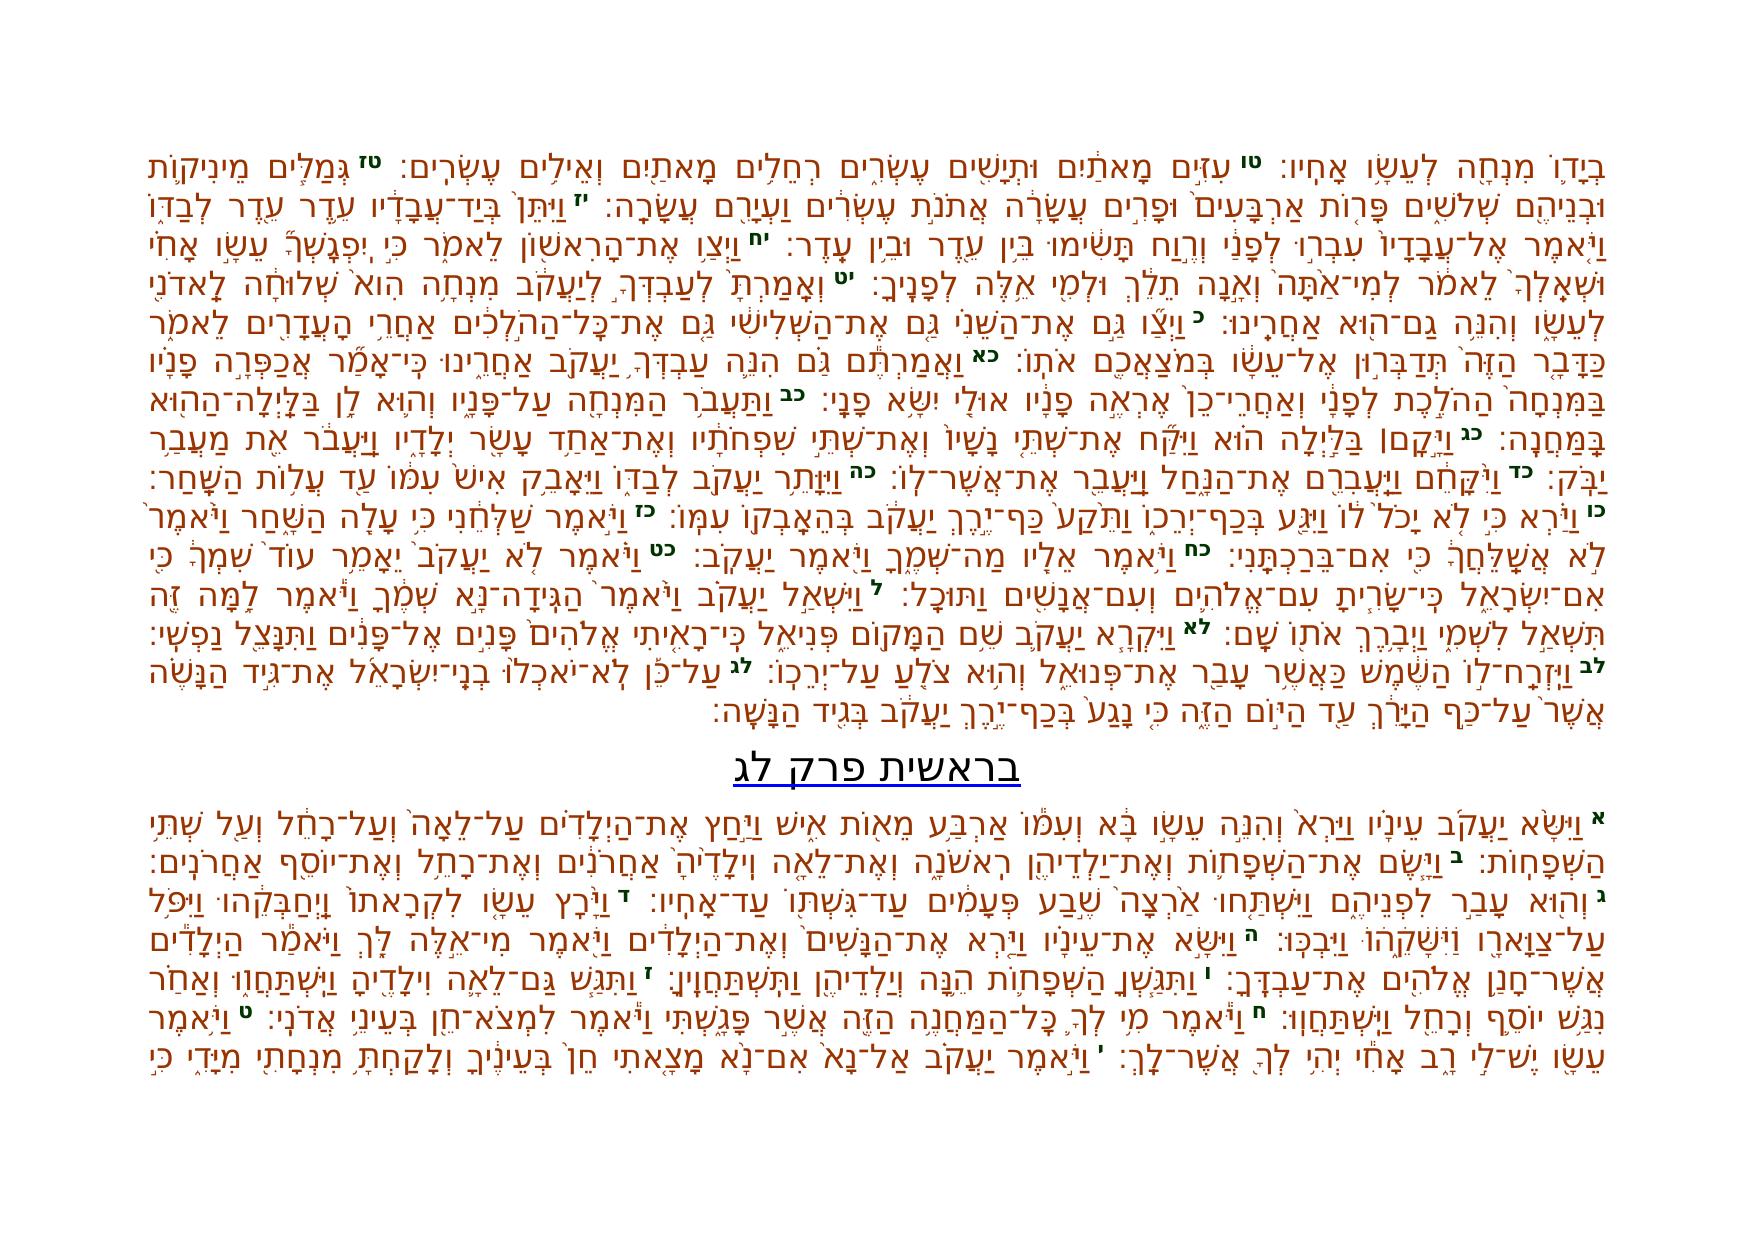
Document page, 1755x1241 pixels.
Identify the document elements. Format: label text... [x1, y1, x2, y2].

text בְיָד֛וֹ מִנְחָ֖ה לְעֵשָׂ֥ו אָחִֽיו׃ טו עִזִּ֣ים מָאתַ֔יִם וּתְיָשִׁ֖ים עֶשְׂרִ֑ים רְחֵלִ֥ים מָאתַ֖יִם וְאֵילִ֥ים עֶשְׂרִֽים׃ טז גְּמַלִּ֧ים מֵינִיק֛וֹת וּבְנֵיהֶ֖ם שְׁלֹשִׁ֑ים פָּר֤וֹת אַרְבָּעִים֙ וּפָרִ֣ים עֲשָׂרָ֔ה אֲתֹנֹ֣ת עֶשְׂרִ֔ים וַעְיָרִ֖ם עֲשָׂרָֽה׃ יז וַיִּתֵּן֙ בְּיַד־עֲבָדָ֔יו עֵ֥דֶר עֵ֖דֶר לְבַדּ֑וֹ וַיֹּ֤אמֶר אֶל־עֲבָדָיו֙ עִבְר֣וּ לְפָנַ֔י וְרֶ֣וַח תָּשִׂ֔ימוּ בֵּ֥ין עֵ֖דֶר וּבֵ֥ין עֵֽדֶר׃ יח וַיְצַ֥ו אֶת־הָרִאשׁ֖וֹן לֵאמֹ֑ר כִּ֣י יִֽפְגׇשְׁךָ֞ עֵשָׂ֣ו אָחִ֗י וּשְׁאֵֽלְךָ֙ לֵאמֹ֔ר לְמִי־אַ֙תָּה֙ וְאָ֣נָה תֵלֵ֔ךְ וּלְמִ֖י אֵ֥לֶּה לְפָנֶֽיךָ׃ יט וְאָֽמַרְתָּ֙ לְעַבְדְּךָ֣ לְיַעֲקֹ֔ב מִנְחָ֥ה הִוא֙ שְׁלוּחָ֔ה לַֽאדֹנִ֖י לְעֵשָׂ֑ו וְהִנֵּ֥ה גַם־ה֖וּא אַחֲרֵֽינוּ׃ כ וַיְצַ֞ו גַּ֣ם אֶת־הַשֵּׁנִ֗י גַּ֚ם אֶת־הַשְּׁלִישִׁ֔י גַּ֚ם אֶת־כׇּל־הַהֹ֣לְכִ֔ים אַחֲרֵ֥י הָעֲדָרִ֖ים לֵאמֹ֑ר כַּדָּבָ֤ר הַזֶּה֙ תְּדַבְּר֣וּן אֶל־עֵשָׂ֔ו בְּמֹצַאֲכֶ֖ם אֹתֽוֹ׃ כא וַאֲמַרְתֶּ֕ם גַּ֗ם הִנֵּ֛ה עַבְדְּךָ֥ יַעֲקֹ֖ב אַחֲרֵ֑ינוּ כִּֽי־אָמַ֞ר אֲכַפְּרָ֣ה פָנָ֗יו בַּמִּנְחָה֙ הַהֹלֶ֣כֶת לְפָנָ֔י וְאַחֲרֵי־כֵן֙ אֶרְאֶ֣ה פָנָ֔יו אוּלַ֖י יִשָּׂ֥א פָנָֽי׃ כב וַתַּעֲבֹ֥ר הַמִּנְחָ֖ה עַל־פָּנָ֑יו וְה֛וּא לָ֥ן בַּלַּֽיְלָה־הַה֖וּא בַּֽמַּחֲנֶֽה׃ כג וַיָּ֣קׇם׀ בַּלַּ֣יְלָה ה֗וּא וַיִּקַּ֞ח אֶת־שְׁתֵּ֤י נָשָׁיו֙ וְאֶת־שְׁתֵּ֣י שִׁפְחֹתָ֔יו וְאֶת־אַחַ֥ד עָשָׂ֖ר יְלָדָ֑יו וַֽיַּעֲבֹ֔ר אֵ֖ת מַעֲבַ֥ר יַבֹּֽק׃ כד וַיִּ֨קָּחֵ֔ם וַיַּֽעֲבִרֵ֖ם אֶת־הַנָּ֑חַל וַֽיַּעֲבֵ֖ר אֶת־אֲשֶׁר־לֽוֹ׃ כה וַיִּוָּתֵ֥ר יַעֲקֹ֖ב לְבַדּ֑וֹ וַיֵּאָבֵ֥ק אִישׁ֙ עִמּ֔וֹ עַ֖ד עֲל֥וֹת הַשָּֽׁחַר׃ כו וַיַּ֗רְא כִּ֣י לֹ֤א יָכֹל֙ ל֔וֹ וַיִּגַּ֖ע בְּכַף־יְרֵכ֑וֹ וַתֵּ֙קַע֙ כַּף־יֶ֣רֶךְ יַעֲקֹ֔ב בְּהֵאָֽבְק֖וֹ עִמּֽוֹ׃ כז וַיֹּ֣אמֶר שַׁלְּחֵ֔נִי כִּ֥י עָלָ֖ה הַשָּׁ֑חַר וַיֹּ֙אמֶר֙ לֹ֣א אֲשַֽׁלֵּחֲךָ֔ כִּ֖י אִם־בֵּרַכְתָּֽנִי׃ כח וַיֹּ֥אמֶר אֵלָ֖יו מַה־שְּׁמֶ֑ךָ וַיֹּ֖אמֶר יַעֲקֹֽב׃ כט וַיֹּ֗אמֶר לֹ֤א יַעֲקֹב֙ יֵאָמֵ֥ר עוֹד֙ שִׁמְךָ֔ כִּ֖י אִם־יִשְׂרָאֵ֑ל כִּֽי־שָׂרִ֧יתָ עִם־אֱלֹהִ֛ים וְעִם־אֲנָשִׁ֖ים וַתּוּכָֽל׃ ל וַיִּשְׁאַ֣ל יַעֲקֹ֗ב וַיֹּ֙אמֶר֙ הַגִּֽידָה־נָּ֣א שְׁמֶ֔ךָ וַיֹּ֕אמֶר לָ֥מָּה זֶּ֖ה תִּשְׁאַ֣ל לִשְׁמִ֑י וַיְבָ֥רֶךְ אֹת֖וֹ שָֽׁם׃ לא וַיִּקְרָ֧א יַעֲקֹ֛ב שֵׁ֥ם הַמָּק֖וֹם פְּנִיאֵ֑ל כִּֽי־רָאִ֤יתִי אֱלֹהִים֙ פָּנִ֣ים אֶל־פָּנִ֔ים וַתִּנָּצֵ֖ל נַפְשִֽׁי׃ לב וַיִּֽזְרַֽח־ל֣וֹ הַשֶּׁ֔מֶשׁ כַּאֲשֶׁ֥ר עָבַ֖ר אֶת־פְּנוּאֵ֑ל וְה֥וּא צֹלֵ֖עַ עַל־יְרֵכֽוֹ׃ לג עַל־כֵּ֡ן לֹֽא־יֹאכְל֨וּ בְנֵֽי־יִשְׂרָאֵ֜ל אֶת־גִּ֣יד הַנָּשֶׁ֗ה אֲשֶׁר֙ עַל־כַּ֣ף הַיָּרֵ֔ךְ עַ֖ד הַיּ֣וֹם הַזֶּ֑ה כִּ֤י נָגַע֙ בְּכַף־יֶ֣רֶךְ יַעֲקֹ֔ב בְּגִ֖יד הַנָּשֶֽׁה׃ [148, 148, 1606, 731]
text בראשית פרק לג [148, 743, 1606, 792]
text א וַיִּשָּׂ֨א יַעֲקֹ֜ב עֵינָ֗יו וַיַּרְא֙ וְהִנֵּ֣ה עֵשָׂ֣ו בָּ֔א וְעִמּ֕וֹ אַרְבַּ֥ע מֵא֖וֹת אִ֑ישׁ וַיַּ֣חַץ אֶת־הַיְלָדִ֗ים עַל־לֵאָה֙ וְעַל־רָחֵ֔ל וְעַ֖ל שְׁתֵּ֥י הַשְּׁפָחֽוֹת׃ ב וַיָּ֧שֶׂם אֶת־הַשְּׁפָח֛וֹת וְאֶת־יַלְדֵיהֶ֖ן רִֽאשֹׁנָ֑ה וְאֶת־לֵאָ֤ה וִֽילָדֶ֙יהָ֙ אַחֲרֹנִ֔ים וְאֶת־רָחֵ֥ל וְאֶת־יוֹסֵ֖ף אַחֲרֹנִֽים׃ ג וְה֖וּא עָבַ֣ר לִפְנֵיהֶ֑ם וַיִּשְׁתַּ֤חוּ אַ֙רְצָה֙ שֶׁ֣בַע פְּעָמִ֔ים עַד־גִּשְׁתּ֖וֹ עַד־אָחִֽיו׃ ד וַיָּ֨רׇץ עֵשָׂ֤ו לִקְרָאתוֹ֙ וַֽיְחַבְּקֵ֔הוּ וַיִּפֹּ֥ל עַל־צַוָּארָ֖ו וַׄיִּׄשָּׁׄקֵ֑ׄהׄוּׄ וַיִּבְכּֽוּ׃ ה וַיִּשָּׂ֣א אֶת־עֵינָ֗יו וַיַּ֤רְא אֶת־הַנָּשִׁים֙ וְאֶת־הַיְלָדִ֔ים וַיֹּ֖אמֶר מִי־אֵ֣לֶּה לָּ֑ךְ וַיֹּאמַ֕ר הַיְלָדִ֕ים אֲשֶׁר־חָנַ֥ן אֱלֹהִ֖ים אֶת־עַבְדֶּֽךָ׃ ו וַתִּגַּ֧שְׁןָ הַשְּׁפָח֛וֹת הֵ֥נָּה וְיַלְדֵיהֶ֖ן וַתִּֽשְׁתַּחֲוֶֽיןָ׃ ז וַתִּגַּ֧שׁ גַּם־לֵאָ֛ה וִילָדֶ֖יהָ וַיִּֽשְׁתַּחֲו֑וּ וְאַחַ֗ר נִגַּ֥שׁ יוֹסֵ֛ף וְרָחֵ֖ל וַיִּֽשְׁתַּחֲוֽוּ׃ ח וַיֹּ֕אמֶר מִ֥י לְךָ֛ כׇּל־הַמַּחֲנֶ֥ה הַזֶּ֖ה אֲשֶׁ֣ר פָּגָ֑שְׁתִּי וַיֹּ֕אמֶר לִמְצֹא־חֵ֖ן בְּעֵינֵ֥י אֲדֹנִֽי׃ ט וַיֹּ֥אמֶר עֵשָׂ֖ו יֶשׁ־לִ֣י רָ֑ב אָחִ֕י יְהִ֥י לְךָ֖ אֲשֶׁר־לָֽךְ׃ י וַיֹּ֣אמֶר יַעֲקֹ֗ב אַל־נָא֙ אִם־נָ֨א מָצָ֤אתִי חֵן֙ בְּעֵינֶ֔יךָ וְלָקַחְתָּ֥ מִנְחָתִ֖י מִיָּדִ֑י כִּ֣י [148, 804, 1606, 1076]
